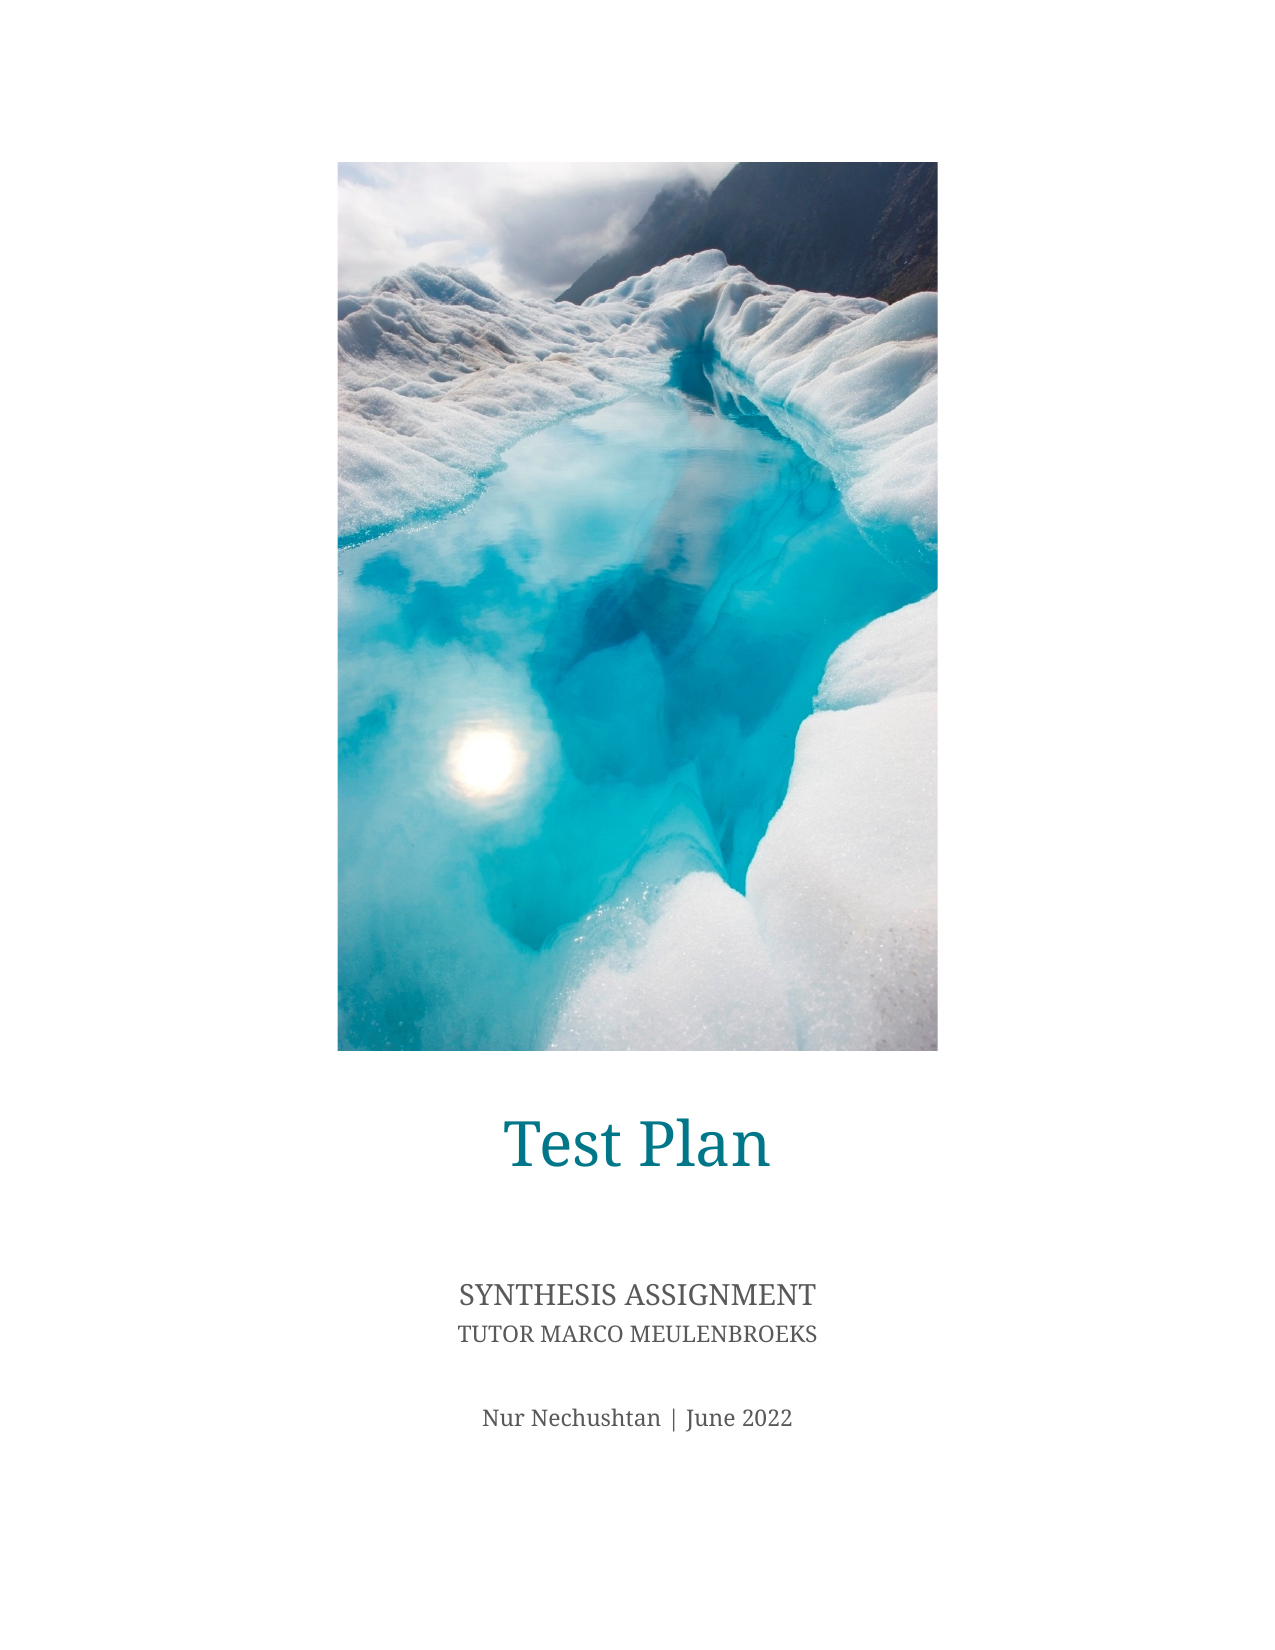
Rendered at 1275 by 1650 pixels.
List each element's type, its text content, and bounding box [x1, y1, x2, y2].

text Test Plan [150, 1100, 1125, 1185]
subtitle Synthesis Assignment [150, 1274, 1125, 1314]
subtitle Tutor marco Meulenbroeks [150, 1318, 1125, 1349]
text Nur Nechushtan | June 2022 [150, 1402, 1125, 1434]
